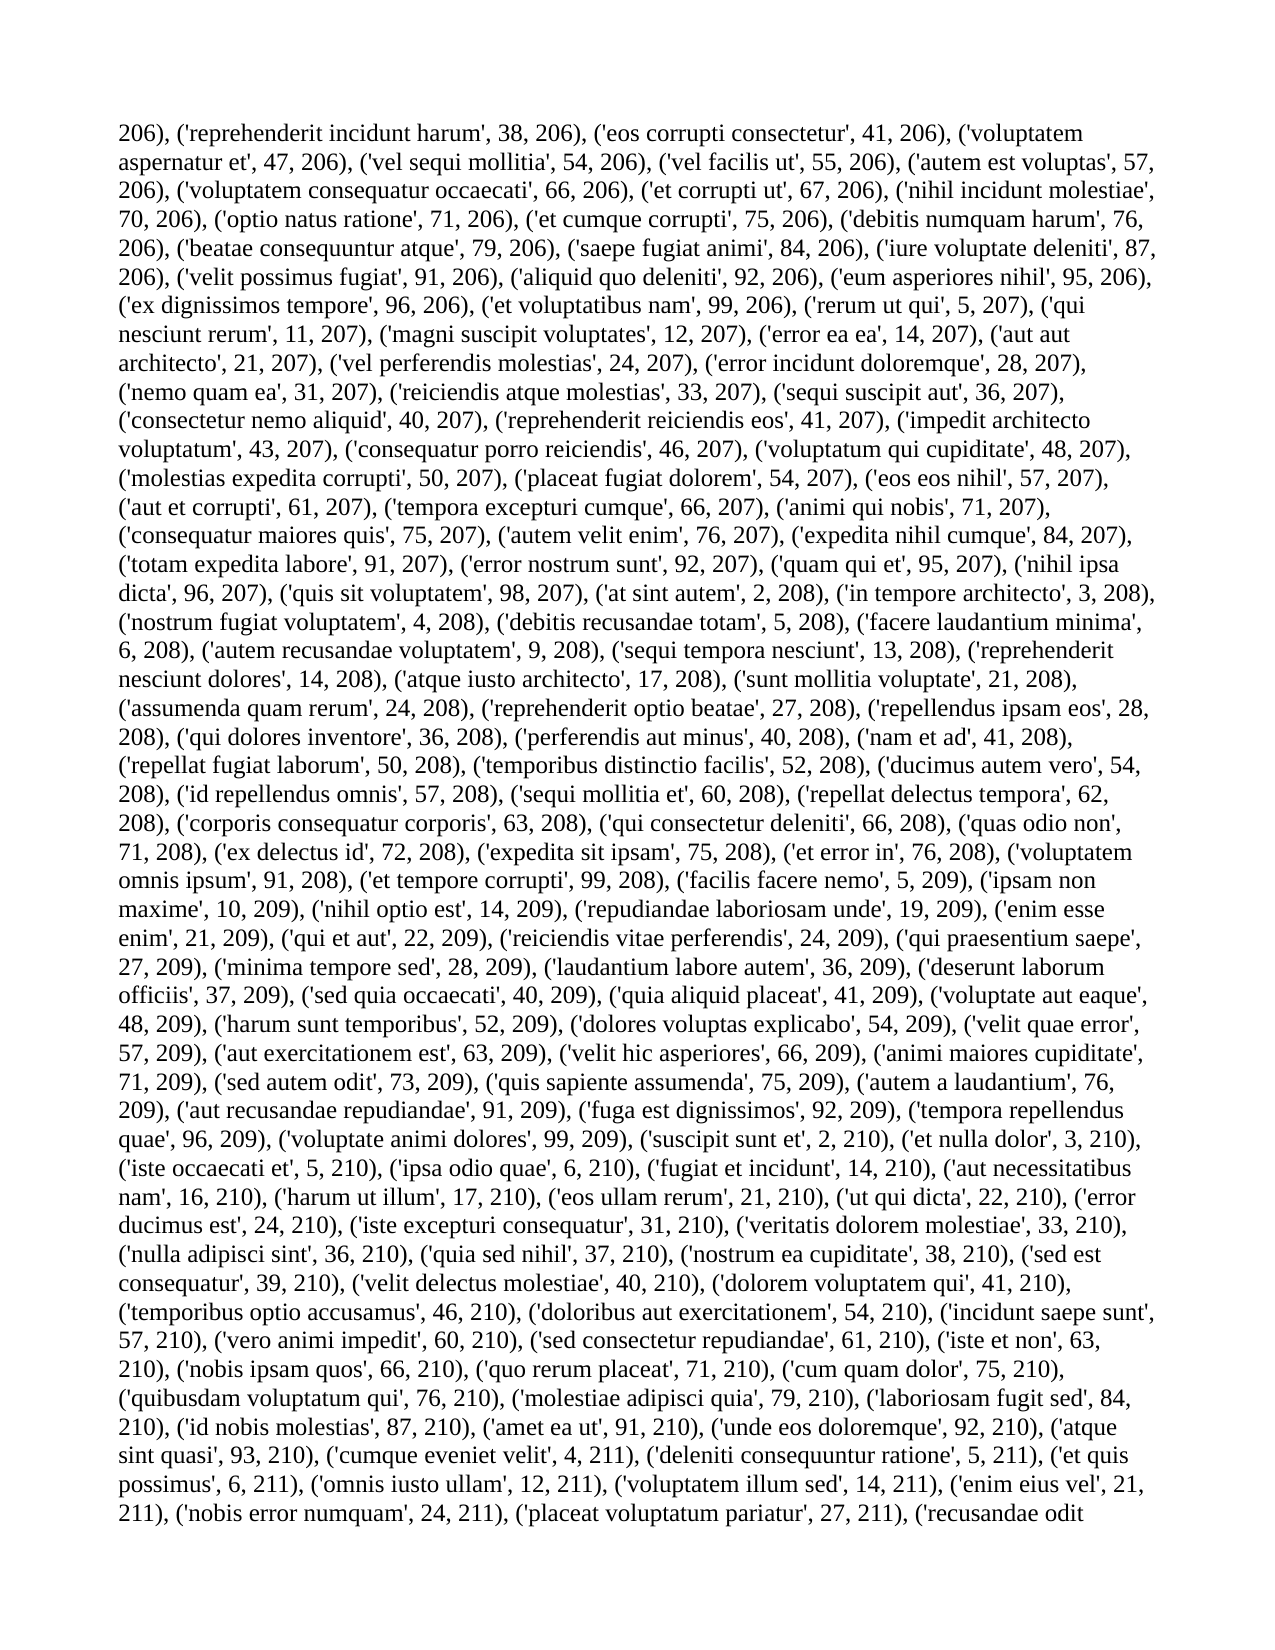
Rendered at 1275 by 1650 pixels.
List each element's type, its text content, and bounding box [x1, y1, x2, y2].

text 206), ('reprehenderit incidunt harum', 38, 206), ('eos corrupti consectetur', 41, 206), ('voluptatem aspernatur et', 47, 206), ('vel sequi mollitia', 54, 206), ('vel facilis ut', 55, 206), ('autem est voluptas', 57, 206), ('voluptatem consequatur occaecati', 66, 206), ('et corrupti ut', 67, 206), ('nihil incidunt molestiae', 70, 206), ('optio natus ratione', 71, 206), ('et cumque corrupti', 75, 206), ('debitis numquam harum', 76, 206), ('beatae consequuntur atque', 79, 206), ('saepe fugiat animi', 84, 206), ('iure voluptate deleniti', 87, 206), ('velit possimus fugiat', 91, 206), ('aliquid quo deleniti', 92, 206), ('eum asperiores nihil', 95, 206), ('ex dignissimos tempore', 96, 206), ('et voluptatibus nam', 99, 206), ('rerum ut qui', 5, 207), ('qui nesciunt rerum', 11, 207), ('magni suscipit voluptates', 12, 207), ('error ea ea', 14, 207), ('aut aut architecto', 21, 207), ('vel perferendis molestias', 24, 207), ('error incidunt doloremque', 28, 207), ('nemo quam ea', 31, 207), ('reiciendis atque molestias', 33, 207), ('sequi suscipit aut', 36, 207), ('consectetur nemo aliquid', 40, 207), ('reprehenderit reiciendis eos', 41, 207), ('impedit architecto voluptatum', 43, 207), ('consequatur porro reiciendis', 46, 207), ('voluptatum qui cupiditate', 48, 207), ('molestias expedita corrupti', 50, 207), ('placeat fugiat dolorem', 54, 207), ('eos eos nihil', 57, 207), ('aut et corrupti', 61, 207), ('tempora excepturi cumque', 66, 207), ('animi qui nobis', 71, 207), ('consequatur maiores quis', 75, 207), ('autem velit enim', 76, 207), ('expedita nihil cumque', 84, 207), ('totam expedita labore', 91, 207), ('error nostrum sunt', 92, 207), ('quam qui et', 95, 207), ('nihil ipsa dicta', 96, 207), ('quis sit voluptatem', 98, 207), ('at sint autem', 2, 208), ('in tempore architecto', 3, 208), ('nostrum fugiat voluptatem', 4, 208), ('debitis recusandae totam', 5, 208), ('facere laudantium minima', 6, 208), ('autem recusandae voluptatem', 9, 208), ('sequi tempora nesciunt', 13, 208), ('reprehenderit nesciunt dolores', 14, 208), ('atque iusto architecto', 17, 208), ('sunt mollitia voluptate', 21, 208), ('assumenda quam rerum', 24, 208), ('reprehenderit optio beatae', 27, 208), ('repellendus ipsam eos', 28, 208), ('qui dolores inventore', 36, 208), ('perferendis aut minus', 40, 208), ('nam et ad', 41, 208), ('repellat fugiat laborum', 50, 208), ('temporibus distinctio facilis', 52, 208), ('ducimus autem vero', 54, 208), ('id repellendus omnis', 57, 208), ('sequi mollitia et', 60, 208), ('repellat delectus tempora', 62, 208), ('corporis consequatur corporis', 63, 208), ('qui consectetur deleniti', 66, 208), ('quas odio non', 71, 208), ('ex delectus id', 72, 208), ('expedita sit ipsam', 75, 208), ('et error in', 76, 208), ('voluptatem omnis ipsum', 91, 208), ('et tempore corrupti', 99, 208), ('facilis facere nemo', 5, 209), ('ipsam non maxime', 10, 209), ('nihil optio est', 14, 209), ('repudiandae laboriosam unde', 19, 209), ('enim esse enim', 21, 209), ('qui et aut', 22, 209), ('reiciendis vitae perferendis', 24, 209), ('qui praesentium saepe', 27, 209), ('minima tempore sed', 28, 209), ('laudantium labore autem', 36, 209), ('deserunt laborum officiis', 37, 209), ('sed quia occaecati', 40, 209), ('quia aliquid placeat', 41, 209), ('voluptate aut eaque', 48, 209), ('harum sunt temporibus', 52, 209), ('dolores voluptas explicabo', 54, 209), ('velit quae error', 57, 209), ('aut exercitationem est', 63, 209), ('velit hic asperiores', 66, 209), ('animi maiores cupiditate', 71, 209), ('sed autem odit', 73, 209), ('quis sapiente assumenda', 75, 209), ('autem a laudantium', 76, 209), ('aut recusandae repudiandae', 91, 209), ('fuga est dignissimos', 92, 209), ('tempora repellendus quae', 96, 209), ('voluptate animi dolores', 99, 209), ('suscipit sunt et', 2, 210), ('et nulla dolor', 3, 210), ('iste occaecati et', 5, 210), ('ipsa odio quae', 6, 210), ('fugiat et incidunt', 14, 210), ('aut necessitatibus nam', 16, 210), ('harum ut illum', 17, 210), ('eos ullam rerum', 21, 210), ('ut qui dicta', 22, 210), ('error ducimus est', 24, 210), ('iste excepturi consequatur', 31, 210), ('veritatis dolorem molestiae', 33, 210), ('nulla adipisci sint', 36, 210), ('quia sed nihil', 37, 210), ('nostrum ea cupiditate', 38, 210), ('sed est consequatur', 39, 210), ('velit delectus molestiae', 40, 210), ('dolorem voluptatem qui', 41, 210), ('temporibus optio accusamus', 46, 210), ('doloribus aut exercitationem', 54, 210), ('incidunt saepe sunt', 57, 210), ('vero animi impedit', 60, 210), ('sed consectetur repudiandae', 61, 210), ('iste et non', 63, 210), ('nobis ipsam quos', 66, 210), ('quo rerum placeat', 71, 210), ('cum quam dolor', 75, 210), ('quibusdam voluptatum qui', 76, 210), ('molestiae adipisci quia', 79, 210), ('laboriosam fugit sed', 84, 210), ('id nobis molestias', 87, 210), ('amet ea ut', 91, 210), ('unde eos doloremque', 92, 210), ('atque sint quasi', 93, 210), ('cumque eveniet velit', 4, 211), ('deleniti consequuntur ratione', 5, 211), ('et quis possimus', 6, 211), ('omnis iusto ullam', 12, 211), ('voluptatem illum sed', 14, 211), ('enim eius vel', 21, 211), ('nobis error numquam', 24, 211), ('placeat voluptatum pariatur', 27, 211), ('recusandae odit [118, 118, 1157, 1527]
